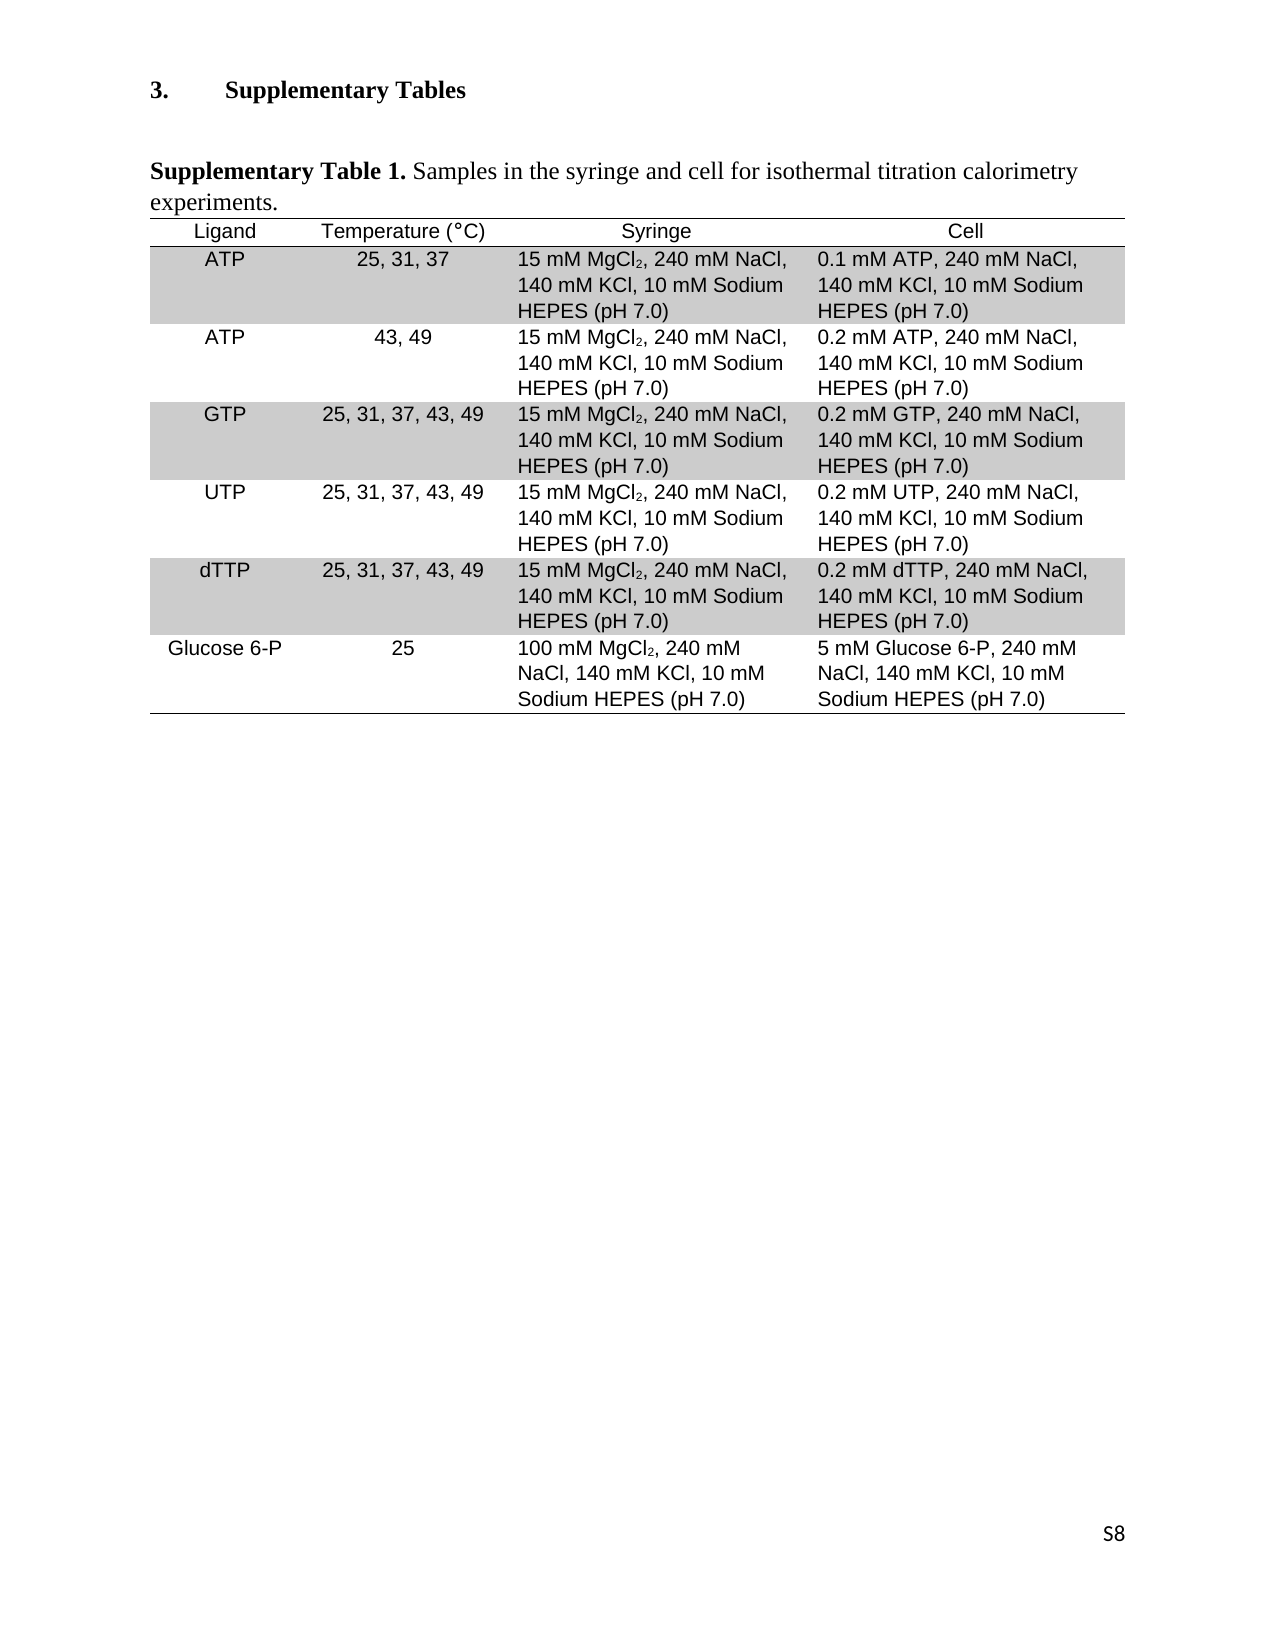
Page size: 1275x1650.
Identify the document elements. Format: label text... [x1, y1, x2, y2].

table_cell 0.2 mM UTP, 240 mM NaCl, 140 mM KCl, 10 mM Sodium HEPES (pH 7.0) [806, 480, 1125, 558]
text Supplementary Table 1. Samples in the syringe and cell for isothermal titration calorimetry experiments. [150, 156, 1125, 216]
table_cell 25, 31, 37, 43, 49 [300, 480, 506, 558]
table_cell 0.1 mM ATP, 240 mM NaCl, 140 mM KCl, 10 mM Sodium HEPES (pH 7.0) [806, 247, 1125, 324]
table_cell 15 mM MgCl2, 240 mM NaCl, 140 mM KCl, 10 mM Sodium HEPES (pH 7.0) [506, 480, 806, 558]
table_cell 0.2 mM dTTP, 240 mM NaCl, 140 mM KCl, 10 mM Sodium HEPES (pH 7.0) [806, 558, 1125, 635]
table_cell 0.2 mM GTP, 240 mM NaCl, 140 mM KCl, 10 mM Sodium HEPES (pH 7.0) [806, 402, 1125, 480]
table_cell 25, 31, 37, 43, 49 [300, 558, 506, 635]
table_cell Glucose 6-P [150, 635, 300, 713]
table_header Temperature (°C) [300, 219, 506, 246]
table_cell UTP [150, 480, 300, 558]
table_cell 25, 31, 37, 43, 49 [300, 402, 506, 480]
table_cell ATP [150, 325, 300, 402]
table_cell 15 mM MgCl2, 240 mM NaCl, 140 mM KCl, 10 mM Sodium HEPES (pH 7.0) [506, 402, 806, 480]
table_cell 0.2 mM ATP, 240 mM NaCl, 140 mM KCl, 10 mM Sodium HEPES (pH 7.0) [806, 325, 1125, 402]
table_cell 25, 31, 37 [300, 247, 506, 324]
table_cell 15 mM MgCl2, 240 mM NaCl, 140 mM KCl, 10 mM Sodium HEPES (pH 7.0) [506, 325, 806, 402]
table_cell GTP [150, 402, 300, 480]
text 3. Supplementary Tables [150, 75, 1125, 104]
table_cell 100 mM MgCl2, 240 mM NaCl, 140 mM KCl, 10 mM Sodium HEPES (pH 7.0) [506, 635, 806, 713]
table_cell dTTP [150, 558, 300, 635]
table_header Cell [806, 219, 1125, 246]
table_cell 5 mM Glucose 6-P, 240 mM NaCl, 140 mM KCl, 10 mM Sodium HEPES (pH 7.0) [806, 635, 1125, 713]
table_cell ATP [150, 247, 300, 324]
table_header Ligand [150, 219, 300, 246]
table_cell 15 mM MgCl2, 240 mM NaCl, 140 mM KCl, 10 mM Sodium HEPES (pH 7.0) [506, 247, 806, 324]
table_cell 15 mM MgCl2, 240 mM NaCl, 140 mM KCl, 10 mM Sodium HEPES (pH 7.0) [506, 558, 806, 635]
table_cell 43, 49 [300, 325, 506, 402]
table_cell 25 [300, 635, 506, 713]
table_header Syringe [506, 219, 806, 246]
